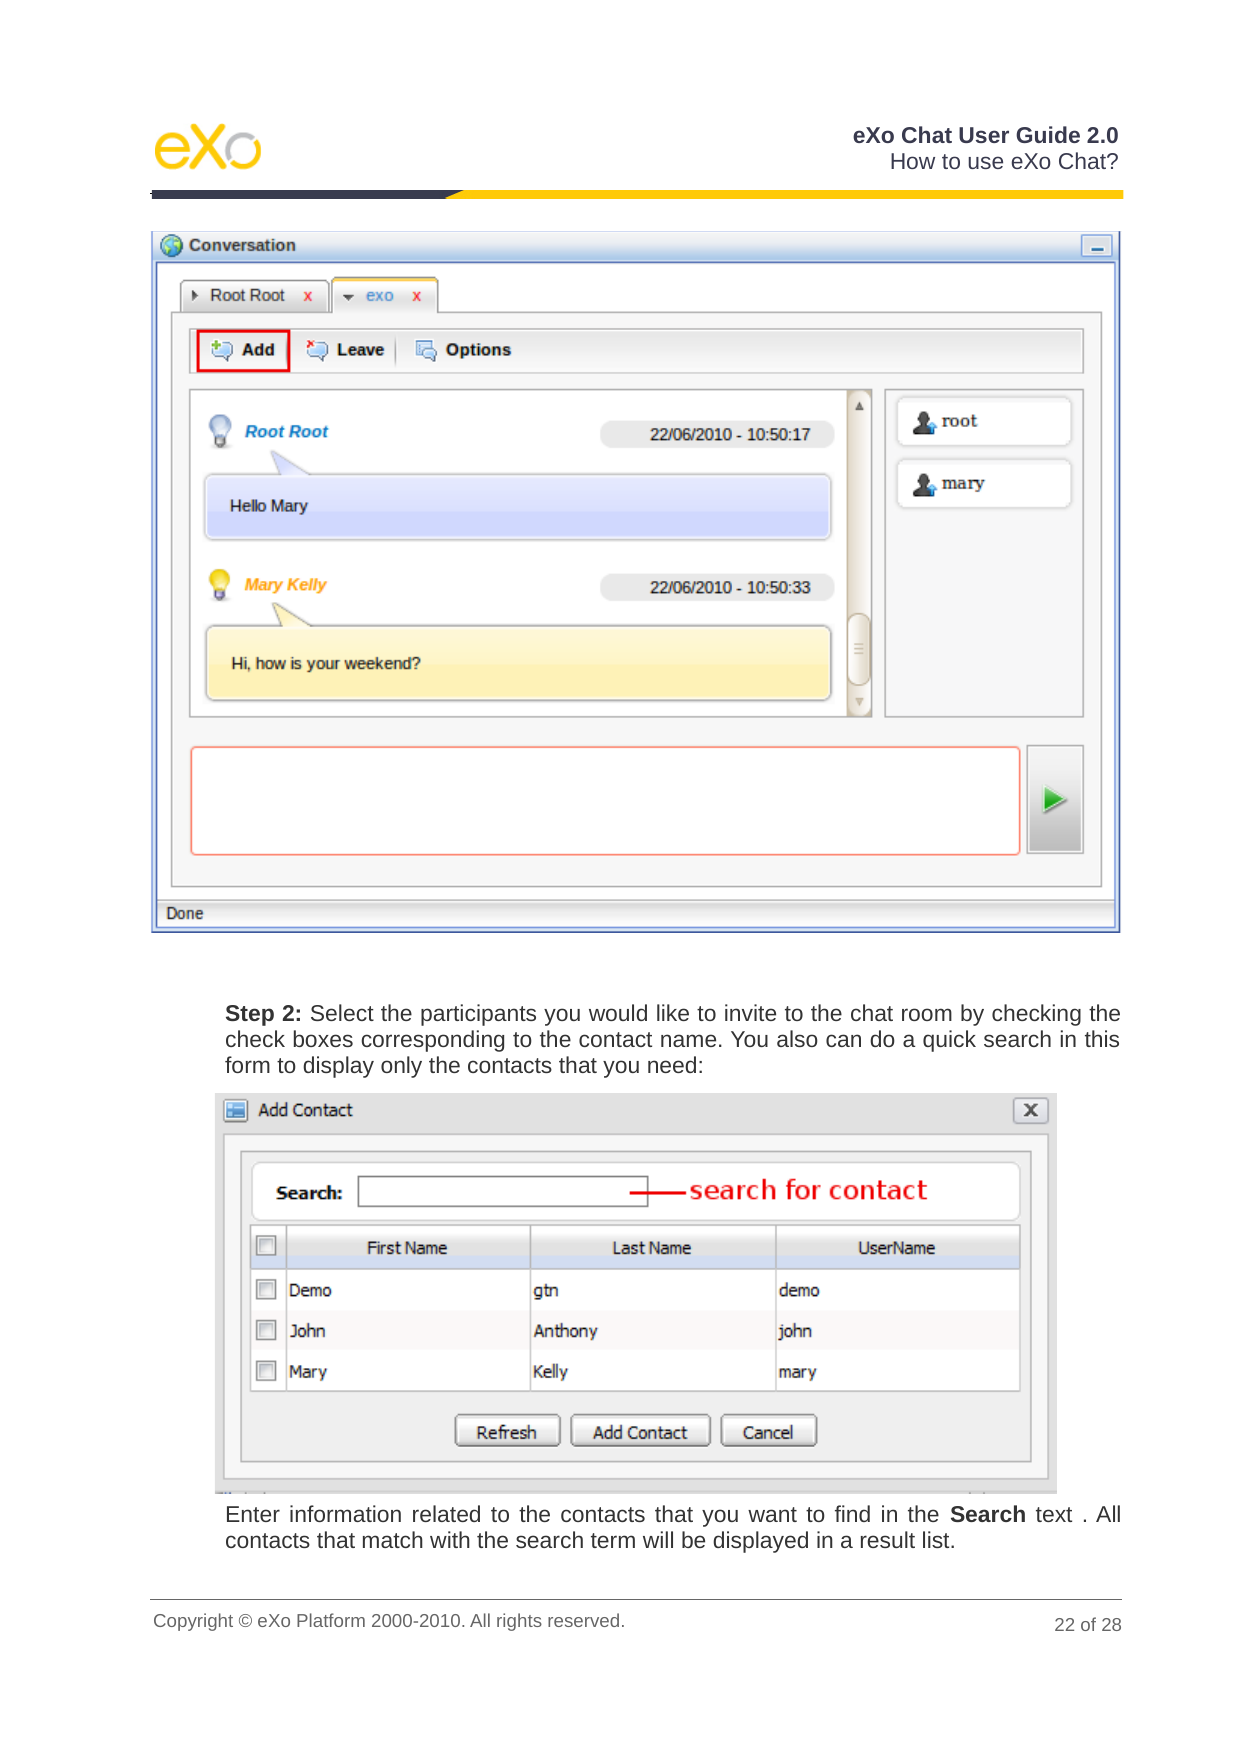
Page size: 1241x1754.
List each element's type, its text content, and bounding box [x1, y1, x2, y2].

picture [214, 1093, 1057, 1494]
picture [151, 190, 1124, 199]
picture [150, 231, 1122, 933]
list Step 2: Select the participants you would like to invite to the chat room by checking the check boxes corresponding to the contact name. You also can do a quick search in this form to display only the contacts that you need: [187, 1000, 1122, 1079]
picture [155, 123, 262, 170]
list Enter information related to the contacts that you want to find in the Search text . All contacts that match with the search term will be displayed in a result list. [187, 1094, 1122, 1554]
